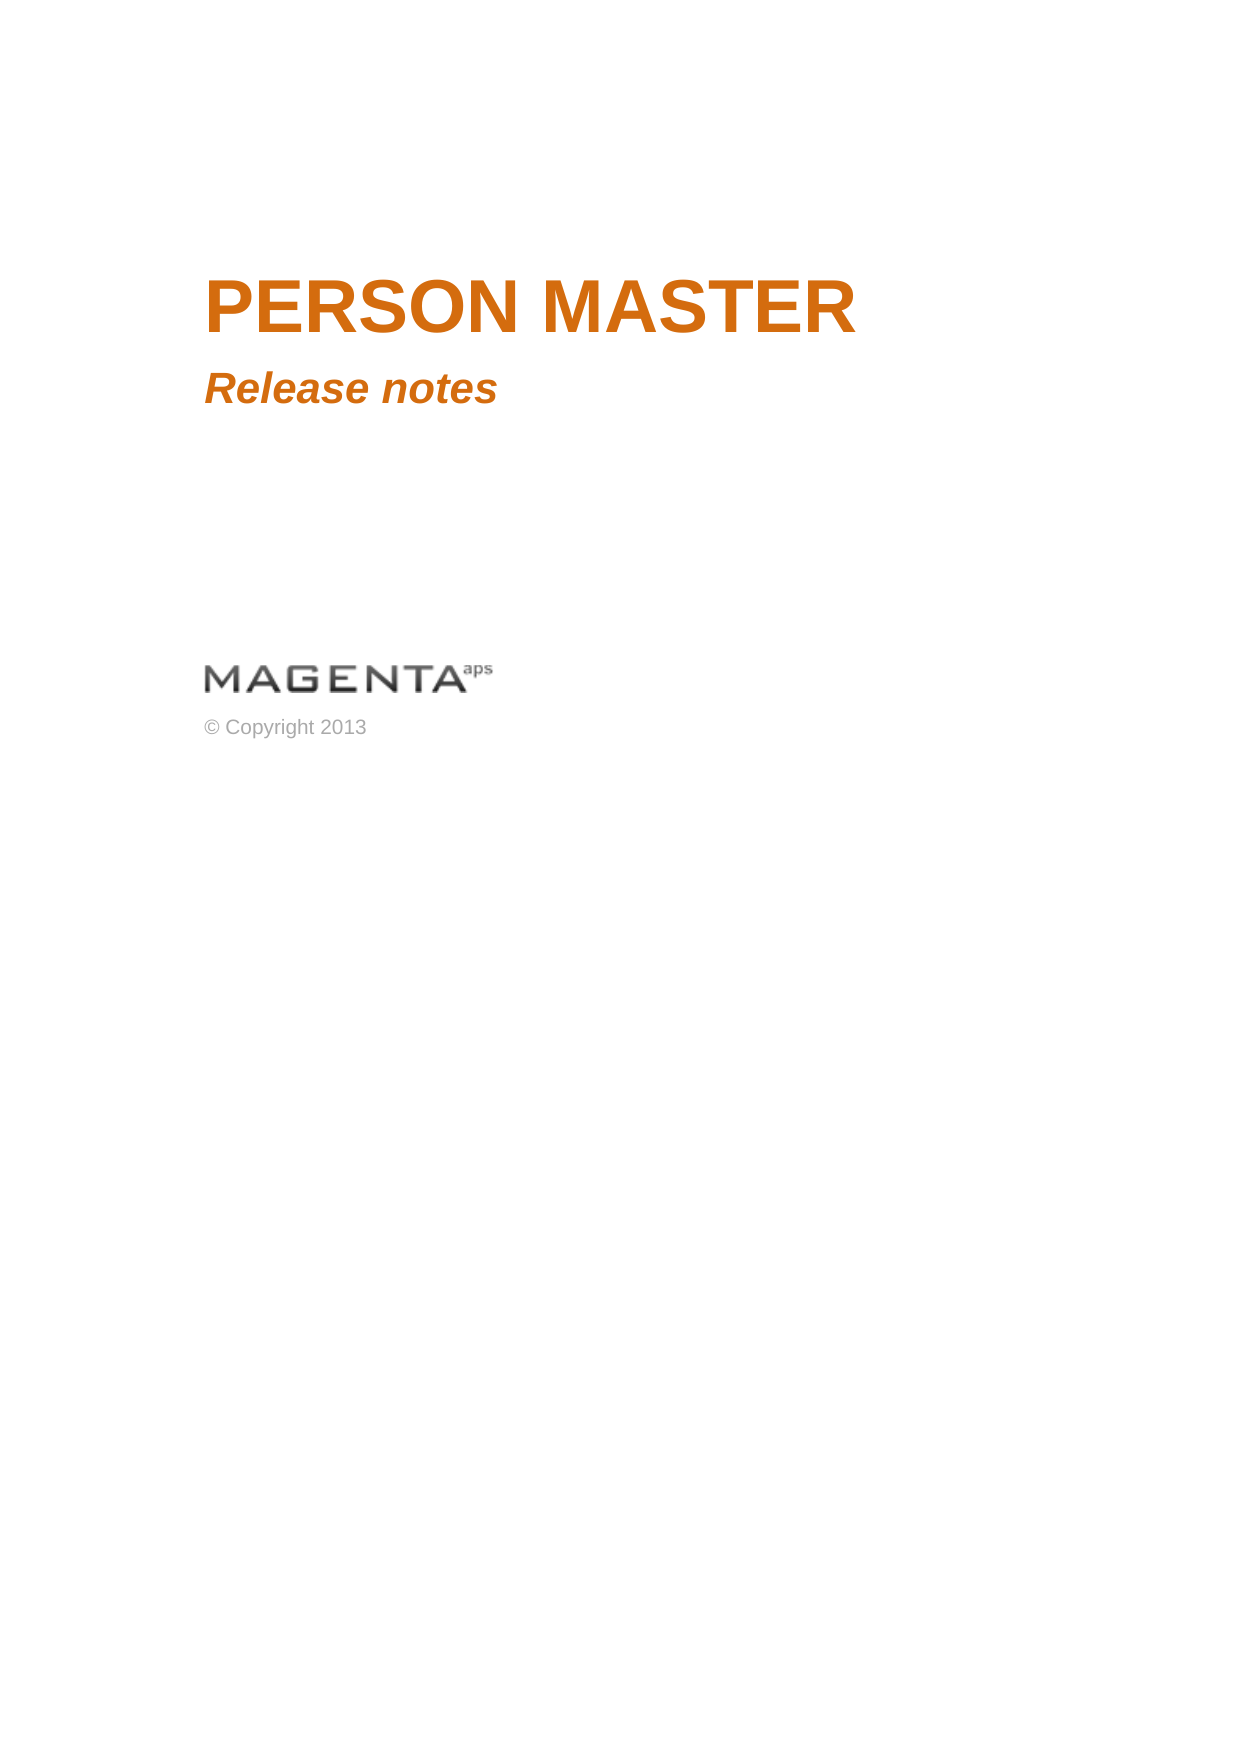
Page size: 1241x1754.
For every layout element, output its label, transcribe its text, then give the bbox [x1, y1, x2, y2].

text © Copyright 2013 [204, 715, 1036, 739]
subtitle Release notes [204, 363, 1036, 413]
picture [204, 665, 494, 693]
title Person Master [204, 262, 1036, 348]
